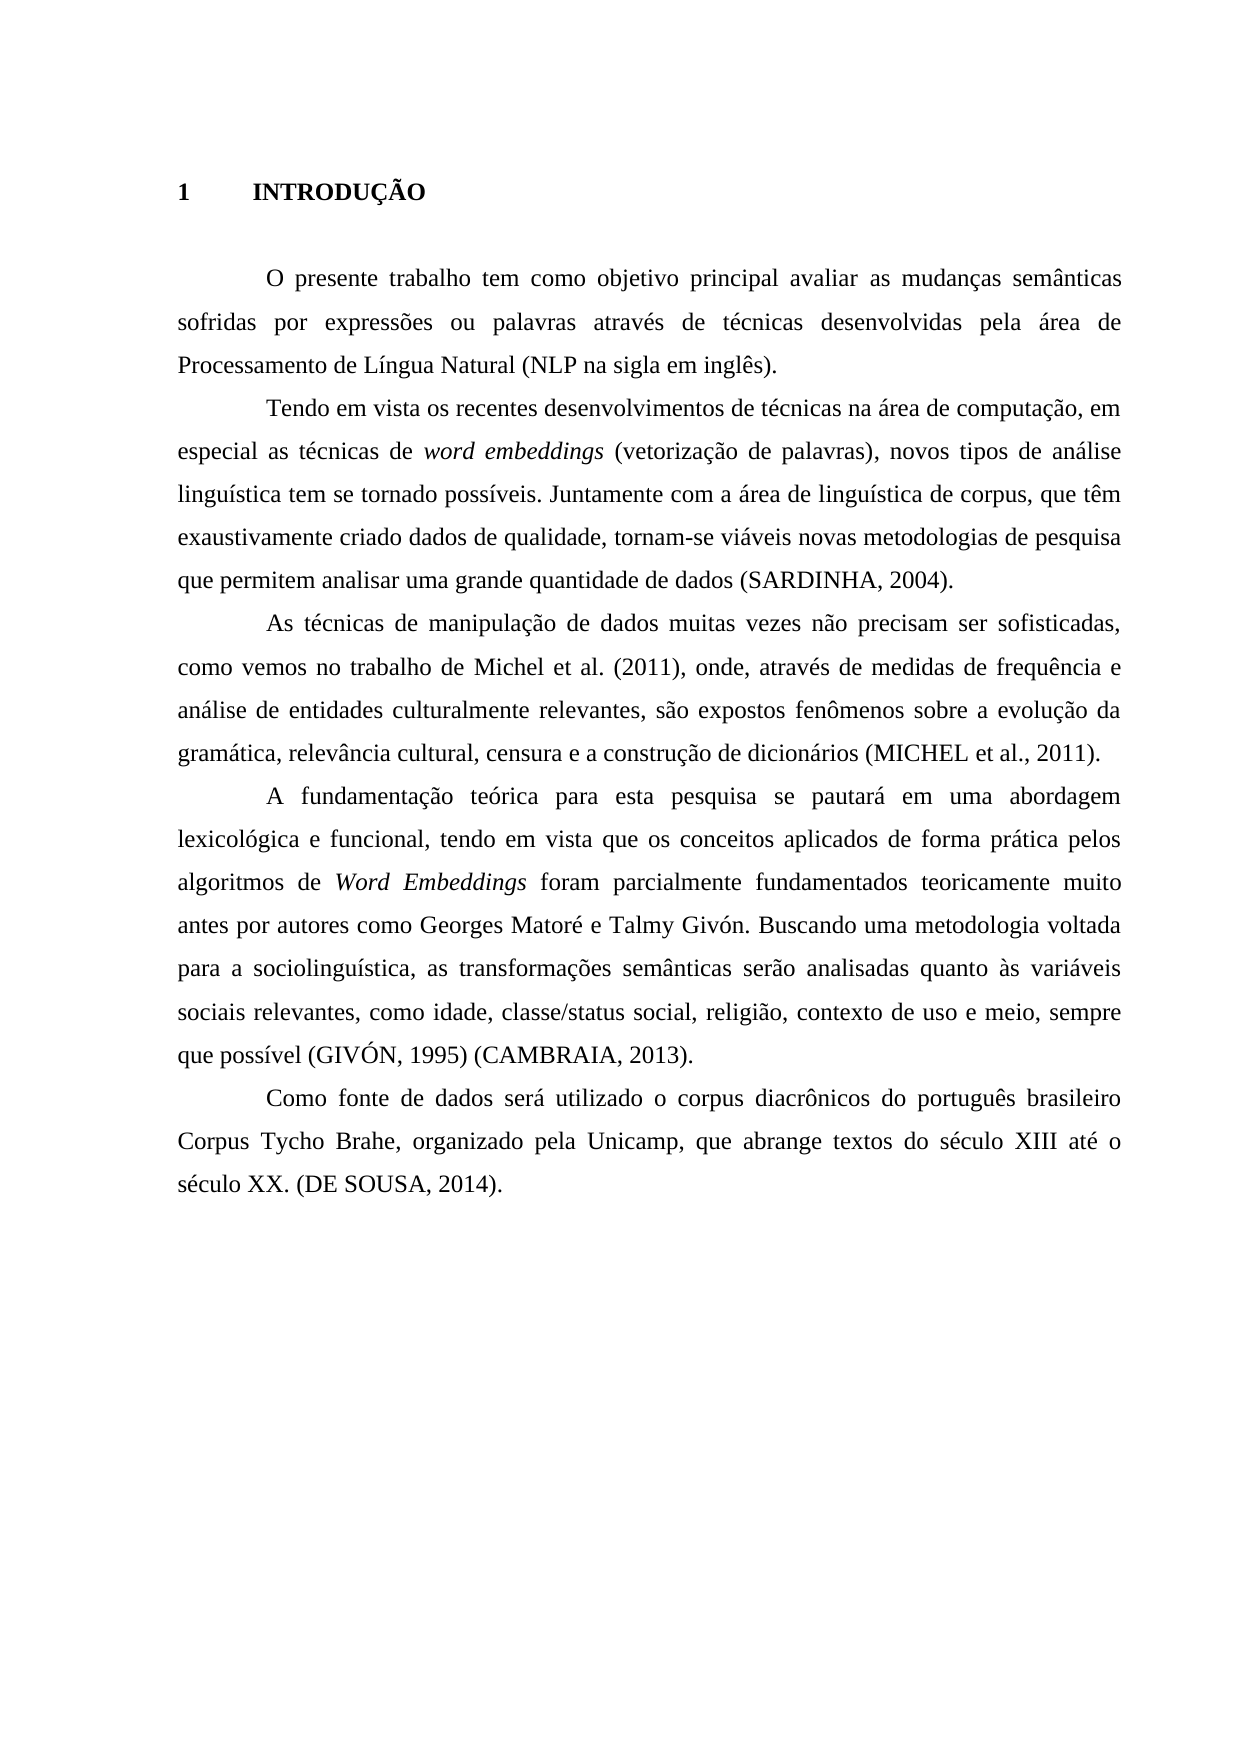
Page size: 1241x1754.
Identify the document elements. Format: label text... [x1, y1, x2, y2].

text O presente trabalho tem como objetivo principal avaliar as mudanças semânticas sofridas por expressões ou palavras através de técnicas desenvolvidas pela área de Processamento de Língua Natural (NLP na sigla em inglês). [177, 263, 1122, 378]
text Tendo em vista os recentes desenvolvimentos de técnicas na área de computação, em especial as técnicas de word embeddings (vetorização de palavras), novos tipos de análise linguística tem se tornado possíveis. Juntamente com a área de linguística de corpus, que têm exaustivamente criado dados de qualidade, tornam-se viáveis novas metodologias de pesquisa que permitem analisar uma grande quantidade de dados (SARDINHA, 2004). [177, 393, 1122, 594]
text As técnicas de manipulação de dados muitas vezes não precisam ser sofisticadas, como vemos no trabalho de Michel et al. (2011), onde, através de medidas de frequência e análise de entidades culturalmente relevantes, são expostos fenômenos sobre a evolução da gramática, relevância cultural, censura e a construção de dicionários (MICHEL et al., 2011). [177, 608, 1122, 767]
subtitle 1 introdução [177, 177, 1122, 206]
text Como fonte de dados será utilizado o corpus diacrônicos do português brasileiro Corpus Tycho Brahe, organizado pela Unicamp, que abrange textos do século XIII até o século XX. (DE SOUSA, 2014). [177, 1083, 1122, 1198]
text A fundamentação teórica para esta pesquisa se pautará em uma abordagem lexicológica e funcional, tendo em vista que os conceitos aplicados de forma prática pelos algoritmos de Word Embeddings foram parcialmente fundamentados teoricamente muito antes por autores como Georges Matoré e Talmy Givón. Buscando uma metodologia voltada para a sociolinguística, as transformações semânticas serão analisadas quanto às variáveis sociais relevantes, como idade, classe/status social, religião, contexto de uso e meio, sempre que possível (GIVÓN, 1995) (CAMBRAIA, 2013). [177, 781, 1122, 1068]
